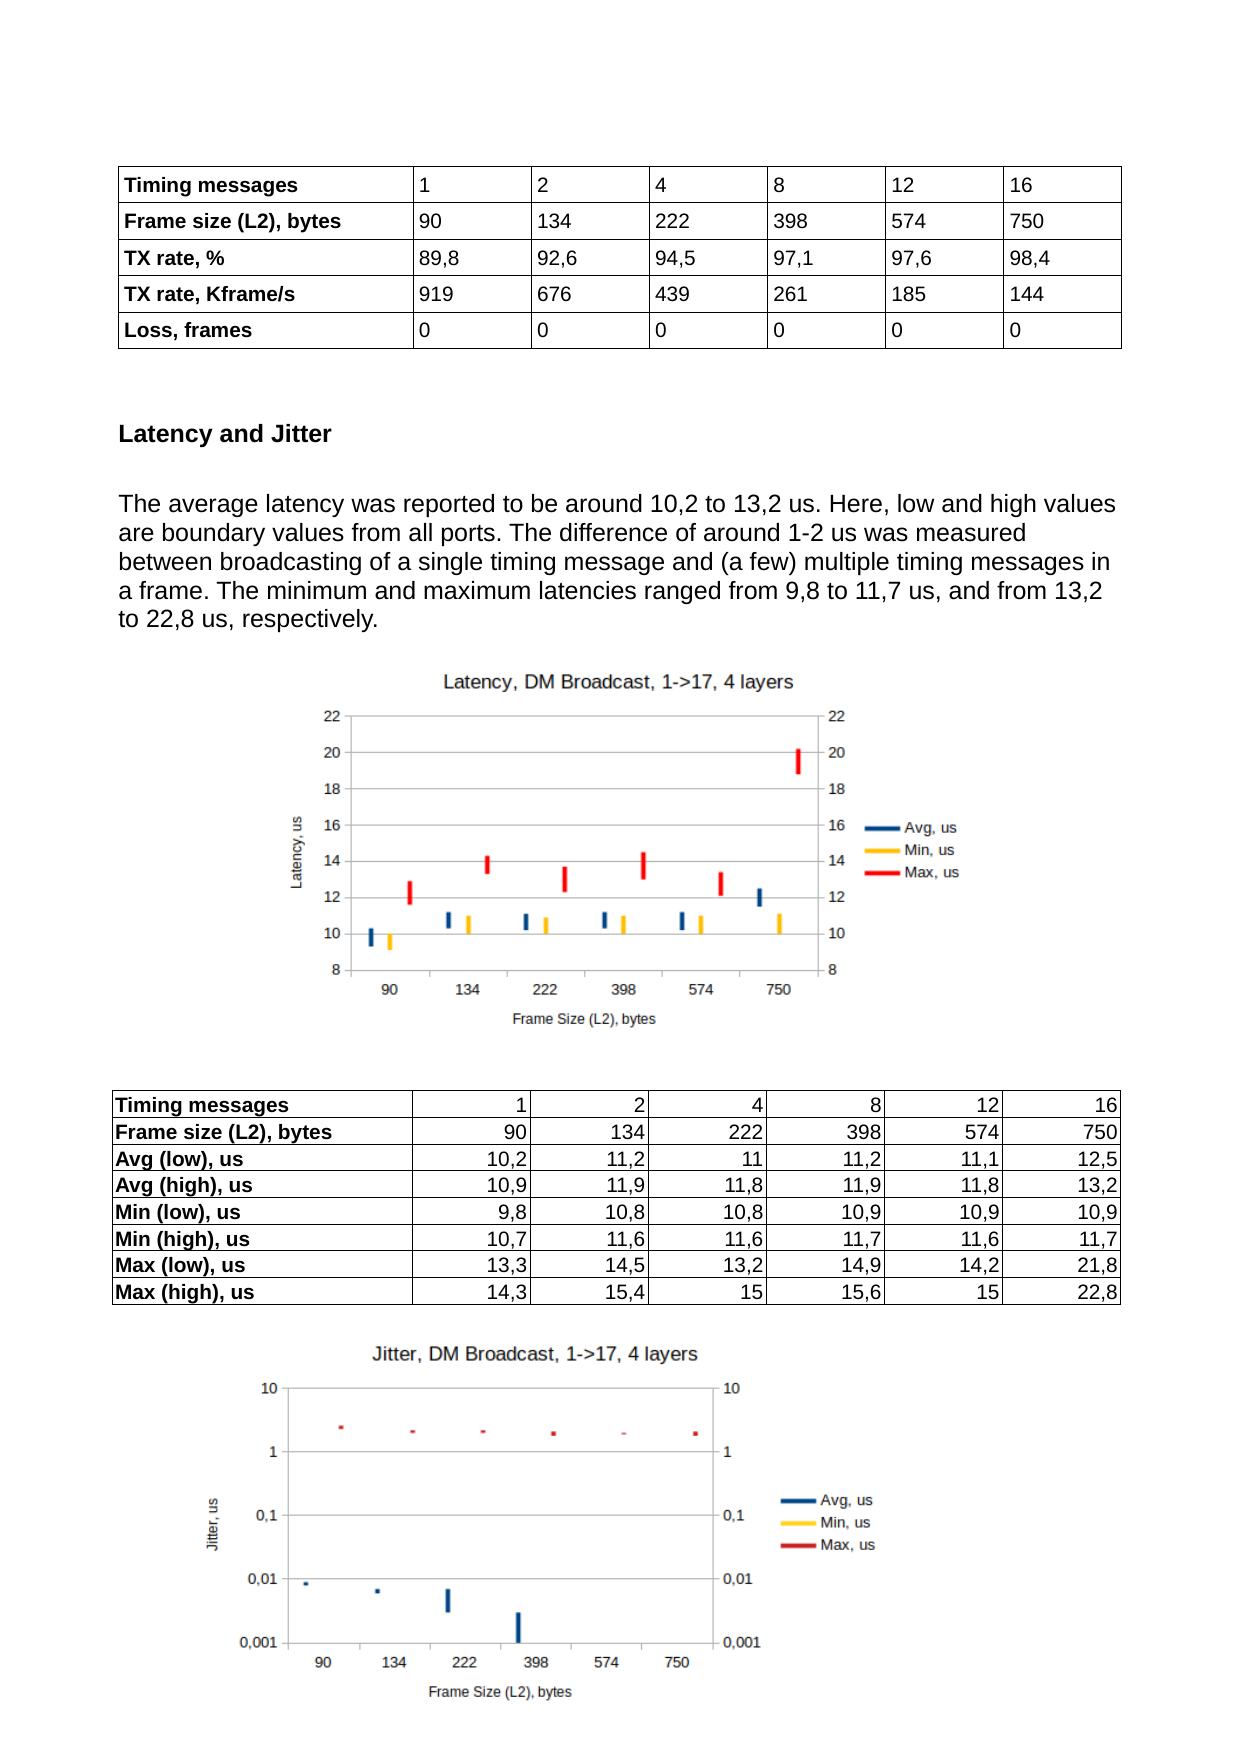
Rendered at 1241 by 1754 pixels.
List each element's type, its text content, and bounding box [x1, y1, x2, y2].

table_cell 10,2 [413, 1145, 530, 1170]
table_cell 676 [532, 276, 649, 312]
table_cell 0 [768, 313, 885, 348]
table_cell 11,6 [885, 1225, 1002, 1250]
table_cell 11,1 [885, 1145, 1002, 1170]
table_cell 14,2 [885, 1251, 1002, 1277]
table_header 8 [767, 1091, 884, 1117]
table_cell 574 [886, 203, 1003, 239]
table_header 4 [650, 167, 767, 202]
table_cell 750 [1004, 203, 1121, 239]
table_cell 261 [768, 276, 885, 312]
table_cell Min (low), us [113, 1198, 412, 1224]
table_cell 750 [1003, 1118, 1120, 1144]
table_cell 10,9 [885, 1198, 1002, 1224]
table_cell TX rate, % [119, 240, 413, 275]
table_cell 10,8 [531, 1198, 648, 1224]
table_cell 11,8 [649, 1171, 766, 1197]
table_header 2 [531, 1091, 648, 1117]
table_cell 11,9 [531, 1171, 648, 1197]
table_cell 185 [886, 276, 1003, 312]
table_header 1 [414, 167, 531, 202]
table_cell 11,8 [885, 1171, 1002, 1197]
table_cell 22,8 [1003, 1278, 1120, 1304]
table_cell 574 [885, 1118, 1002, 1144]
table_cell Max (low), us [113, 1251, 412, 1277]
table_header 16 [1003, 1091, 1120, 1117]
table_cell 10,7 [413, 1225, 530, 1250]
table_cell 398 [767, 1118, 884, 1144]
table_cell 15 [885, 1278, 1002, 1304]
table_cell Frame size (L2), bytes [119, 203, 413, 239]
table_cell Min (high), us [113, 1225, 412, 1250]
table_cell 398 [768, 203, 885, 239]
table_cell 0 [886, 313, 1003, 348]
table_cell 11,7 [767, 1225, 884, 1250]
table_header 2 [532, 167, 649, 202]
table_cell 11,2 [767, 1145, 884, 1170]
table_cell 11,6 [531, 1225, 648, 1250]
table_cell 11,6 [649, 1225, 766, 1250]
table_cell 12,5 [1003, 1145, 1120, 1170]
table_header 12 [885, 1091, 1002, 1117]
picture [265, 651, 975, 1051]
table_cell 0 [532, 313, 649, 348]
table_cell Avg (low), us [113, 1145, 412, 1170]
table_header 8 [768, 167, 885, 202]
table_cell 11,7 [1003, 1225, 1120, 1250]
table_cell 919 [414, 276, 531, 312]
table_cell 0 [650, 313, 767, 348]
table_cell 13,2 [1003, 1171, 1120, 1197]
table_header 4 [649, 1091, 766, 1117]
table_cell 89,8 [414, 240, 531, 275]
table_cell 94,5 [650, 240, 767, 275]
table_header 16 [1004, 167, 1121, 202]
table_cell 222 [650, 203, 767, 239]
picture [181, 1324, 891, 1724]
table_header Timing messages [119, 167, 413, 202]
table_cell 144 [1004, 276, 1121, 312]
table_cell 15,6 [767, 1278, 884, 1304]
table_cell 90 [413, 1118, 530, 1144]
table_cell 134 [532, 203, 649, 239]
table_header 12 [886, 167, 1003, 202]
table_cell 92,6 [532, 240, 649, 275]
table_header Timing messages [113, 1091, 412, 1117]
table_cell 0 [1004, 313, 1121, 348]
table_cell 10,8 [649, 1198, 766, 1224]
table_cell 9,8 [413, 1198, 530, 1224]
table_cell 10,9 [1003, 1198, 1120, 1224]
table_header 1 [413, 1091, 530, 1117]
table_cell 14,9 [767, 1251, 884, 1277]
text The average latency was reported to be around 10,2 to 13,2 us. Here, low and high values are boundary values from all ports. The difference of around 1-2 us was measured between broadcasting of a single timing message and (a few) multiple timing messages in a frame. The minimum and maximum latencies ranged from 9,8 to 11,7 us, and from 13,2 to 22,8 us, respectively. [118, 489, 1122, 633]
table_cell Loss, frames [119, 313, 413, 348]
table_cell 222 [649, 1118, 766, 1144]
table_cell 21,8 [1003, 1251, 1120, 1277]
table_cell 90 [414, 203, 531, 239]
table_cell 10,9 [767, 1198, 884, 1224]
table_cell Frame size (L2), bytes [113, 1118, 412, 1144]
table_cell Max (high), us [113, 1278, 412, 1304]
table_cell TX rate, Kframe/s [119, 276, 413, 312]
table_cell 134 [531, 1118, 648, 1144]
table_cell 97,1 [768, 240, 885, 275]
subtitle Latency and Jitter [118, 419, 1122, 448]
table_cell 14,5 [531, 1251, 648, 1277]
table_cell 439 [650, 276, 767, 312]
table_cell 14,3 [413, 1278, 530, 1304]
table_cell 0 [414, 313, 531, 348]
table_cell 11,9 [767, 1171, 884, 1197]
table_cell 13,2 [649, 1251, 766, 1277]
table_cell 11 [649, 1145, 766, 1170]
table_cell 15 [649, 1278, 766, 1304]
table_cell 11,2 [531, 1145, 648, 1170]
table_cell 15,4 [531, 1278, 648, 1304]
table_cell 13,3 [413, 1251, 530, 1277]
table_cell 97,6 [886, 240, 1003, 275]
table_cell 98,4 [1004, 240, 1121, 275]
table_cell Avg (high), us [113, 1171, 412, 1197]
table_cell 10,9 [413, 1171, 530, 1197]
